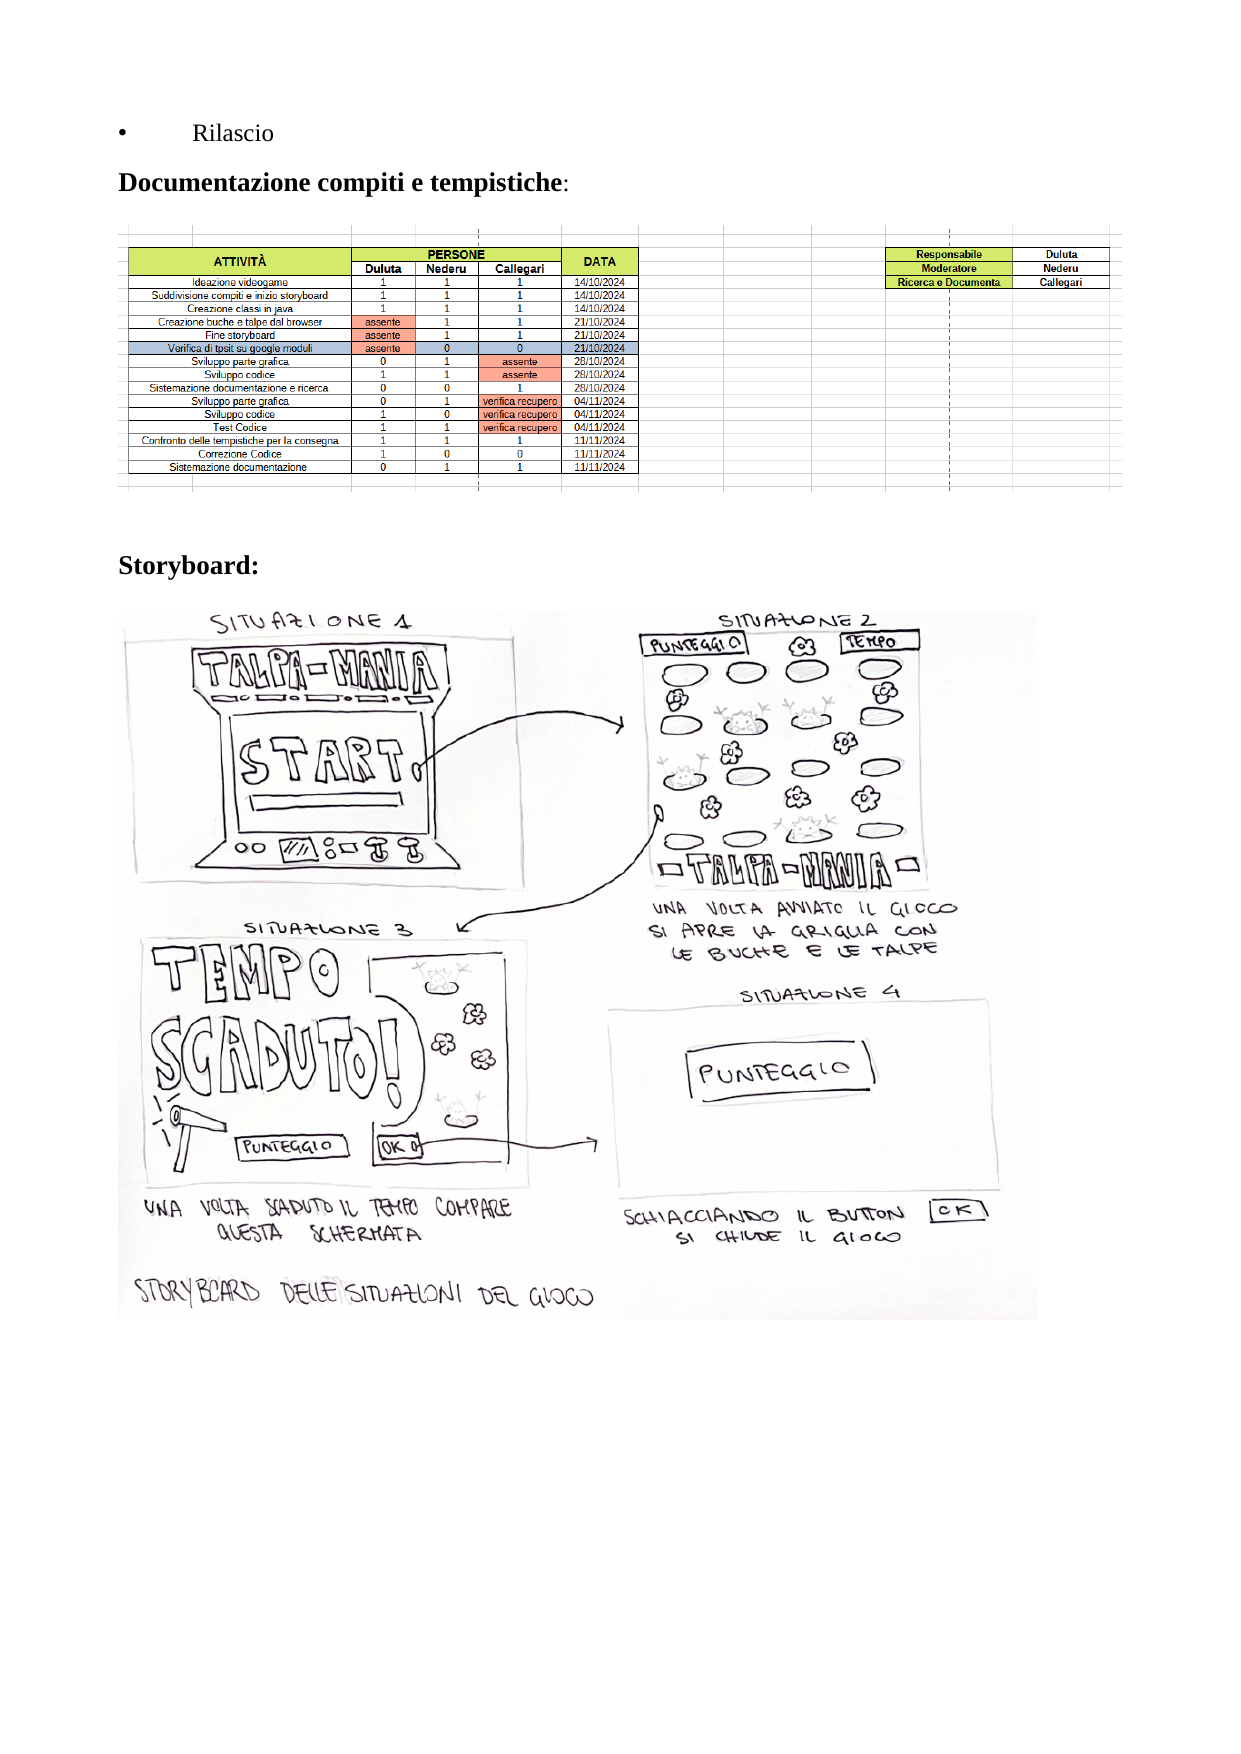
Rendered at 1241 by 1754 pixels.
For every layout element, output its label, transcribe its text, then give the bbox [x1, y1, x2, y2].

text Storyboard: [118, 549, 1122, 581]
text Documentazione compiti e tempistiche: [118, 166, 1122, 197]
list Rilascio [118, 118, 1122, 147]
